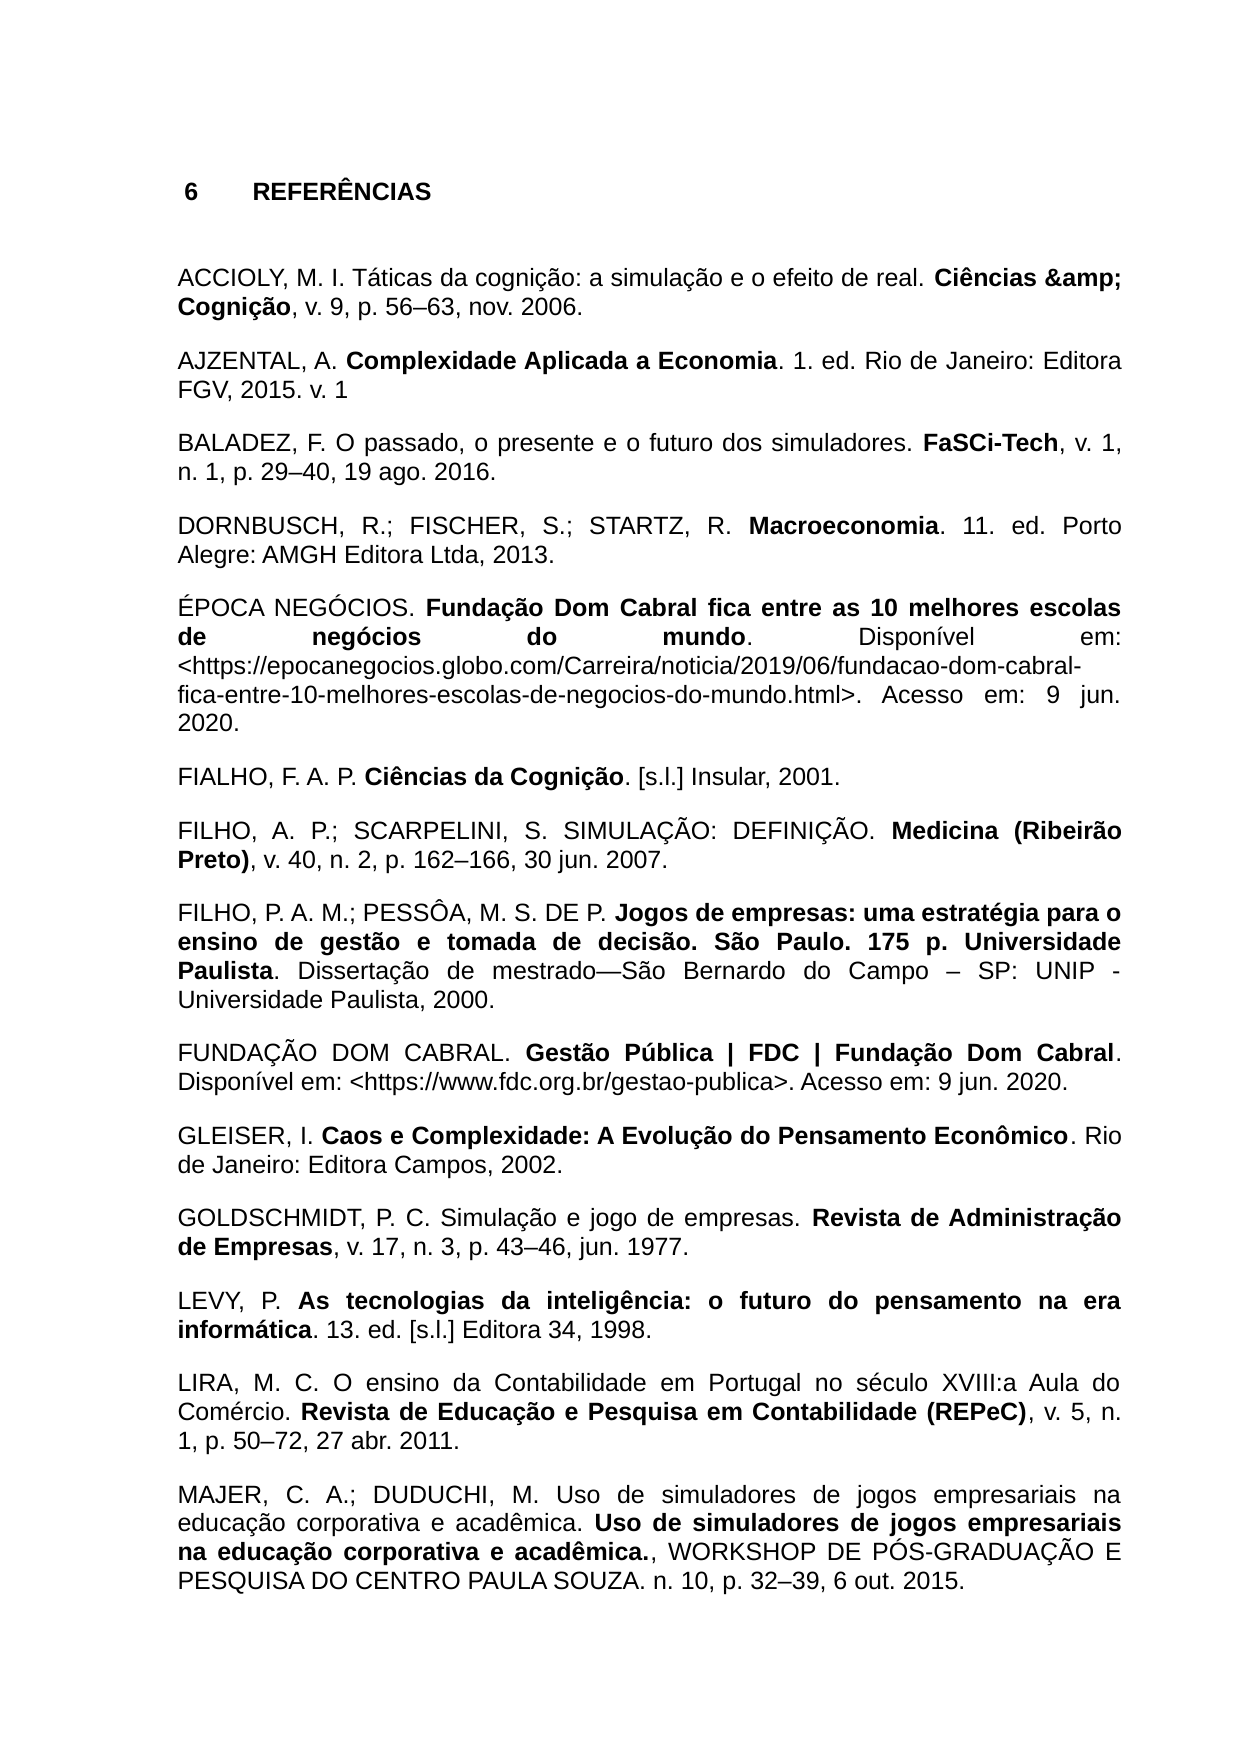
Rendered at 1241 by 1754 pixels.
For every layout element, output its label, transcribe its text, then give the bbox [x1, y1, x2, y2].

text LEVY, P. As tecnologias da inteligência: o futuro do pensamento na era informática. 13. ed. [s.l.] Editora 34, 1998. [177, 1286, 1122, 1343]
text FIALHO, F. A. P. Ciências da Cognição. [s.l.] Insular, 2001. [177, 762, 1122, 791]
text FILHO, A. P.; SCARPELINI, S. SIMULAÇÃO: DEFINIÇÃO. Medicina (Ribeirão Preto), v. 40, n. 2, p. 162–166, 30 jun. 2007. [177, 816, 1122, 873]
text DORNBUSCH, R.; FISCHER, S.; STARTZ, R. Macroeconomia. 11. ed. Porto Alegre: AMGH Editora Ltda, 2013. [177, 511, 1122, 568]
text AJZENTAL, A. Complexidade Aplicada a Economia. 1. ed. Rio de Janeiro: Editora FGV, 2015. v. 1 [177, 346, 1122, 403]
text BALADEZ, F. O passado, o presente e o futuro dos simuladores. FaSCi-Tech, v. 1, n. 1, p. 29–40, 19 ago. 2016. [177, 428, 1122, 486]
text MAJER, C. A.; DUDUCHI, M. Uso de simuladores de jogos empresariais na educação corporativa e acadêmica. Uso de simuladores de jogos empresariais na educação corporativa e acadêmica., WORKSHOP DE PÓS-GRADUAÇÃO E PESQUISA DO CENTRO PAULA SOUZA. n. 10, p. 32–39, 6 out. 2015. [177, 1480, 1122, 1595]
text ACCIOLY, M. I. Táticas da cognição: a simulação e o efeito de real. Ciências &amp; Cognição, v. 9, p. 56–63, nov. 2006. [177, 263, 1122, 321]
text GLEISER, I. Caos e Complexidade: A Evolução do Pensamento Econômico. Rio de Janeiro: Editora Campos, 2002. [177, 1121, 1122, 1178]
text FILHO, P. A. M.; PESSÔA, M. S. DE P. Jogos de empresas: uma estratégia para o ensino de gestão e tomada de decisão. São Paulo. 175 p. Universidade Paulista. Dissertação de mestrado—São Bernardo do Campo – SP: UNIP - Universidade Paulista, 2000. [177, 898, 1122, 1013]
subtitle Referências [177, 177, 1122, 206]
text FUNDAÇÃO DOM CABRAL. Gestão Pública | FDC | Fundação Dom Cabral. Disponível em: <https://www.fdc.org.br/gestao-publica>. Acesso em: 9 jun. 2020. [177, 1038, 1122, 1096]
text LIRA, M. C. O ensino da Contabilidade em Portugal no século XVIII:a Aula do Comércio. Revista de Educação e Pesquisa em Contabilidade (REPeC), v. 5, n. 1, p. 50–72, 27 abr. 2011. [177, 1368, 1122, 1455]
text ÉPOCA NEGÓCIOS. Fundação Dom Cabral fica entre as 10 melhores escolas de negócios do mundo. Disponível em: <https://epocanegocios.globo.com/Carreira/noticia/2019/06/fundacao-dom-cabral-fica-entre-10-melhores-escolas-de-negocios-do-mundo.html>. Acesso em: 9 jun. 2020. [177, 593, 1122, 737]
text GOLDSCHMIDT, P. C. Simulação e jogo de empresas. Revista de Administração de Empresas, v. 17, n. 3, p. 43–46, jun. 1977. [177, 1203, 1122, 1261]
